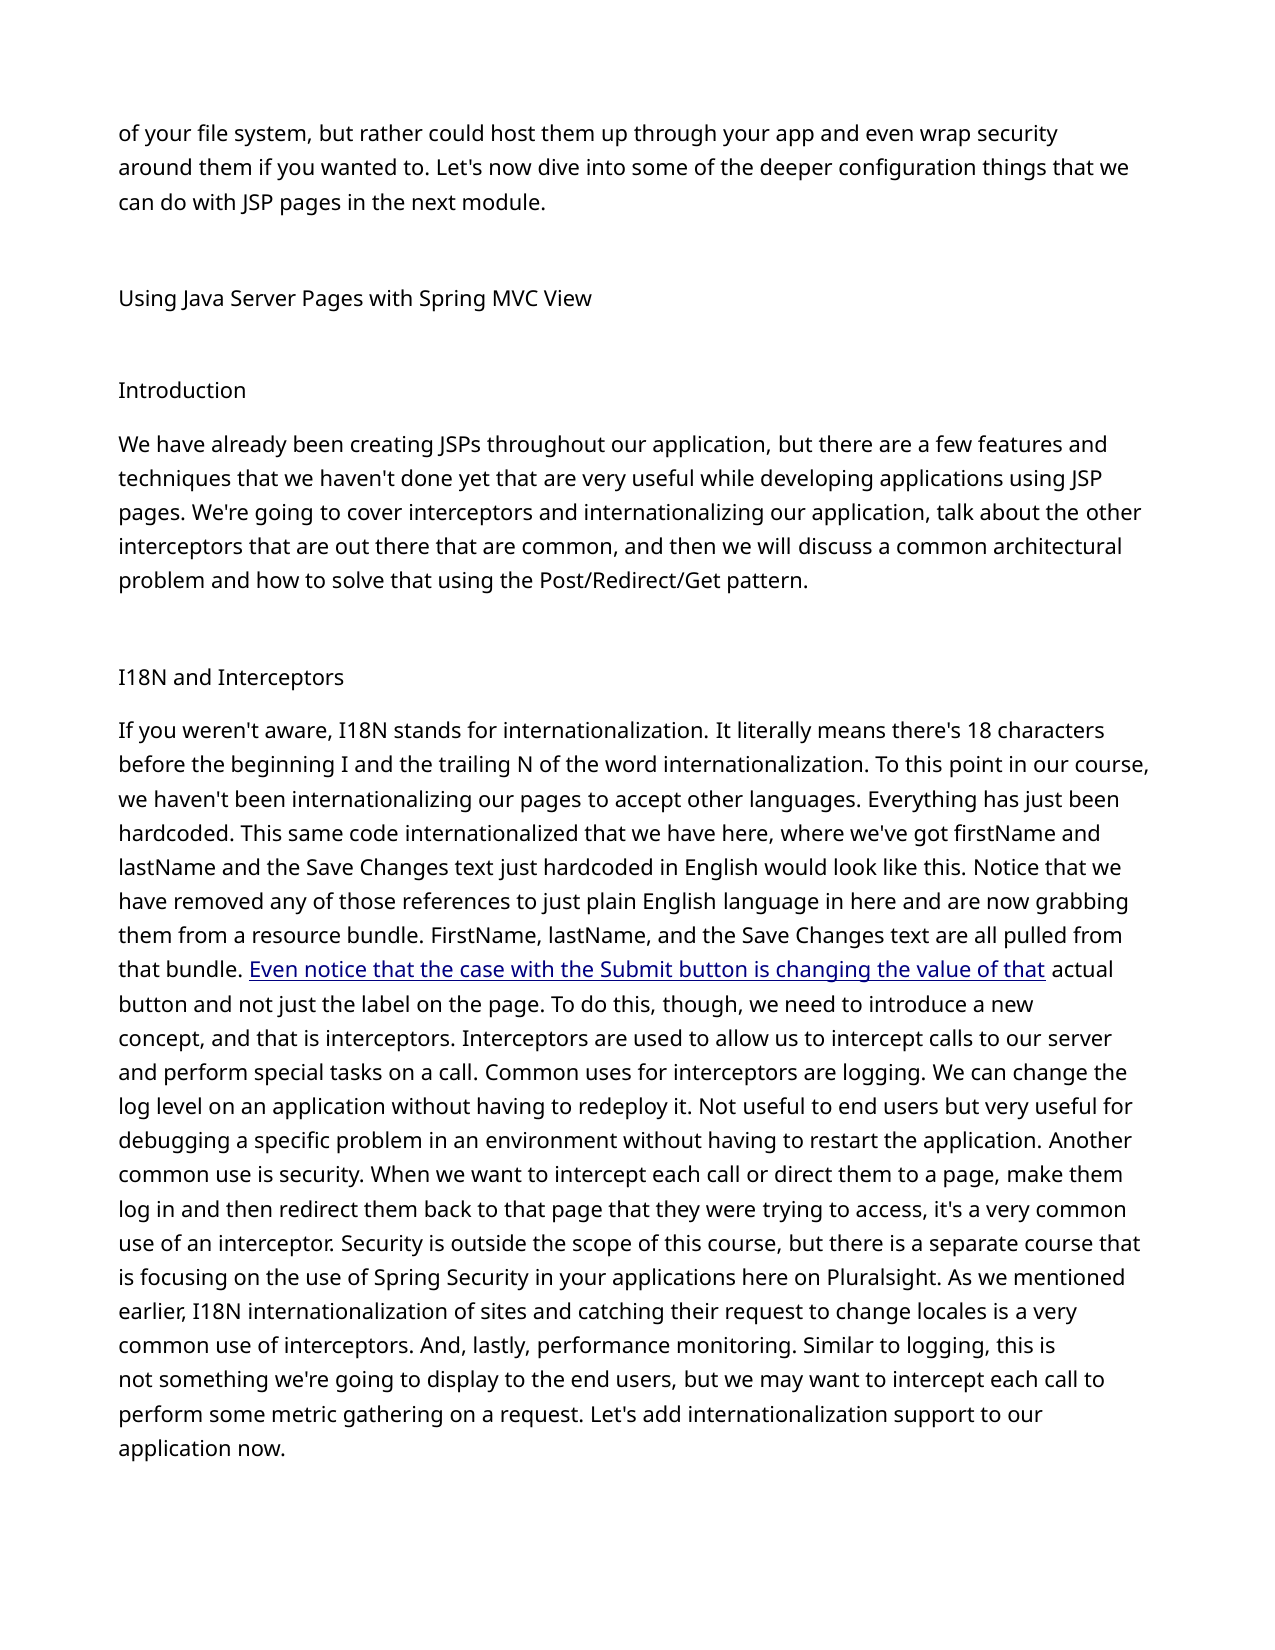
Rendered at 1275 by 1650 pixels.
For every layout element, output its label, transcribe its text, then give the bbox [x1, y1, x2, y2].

subtitle Introduction [118, 375, 1157, 405]
text If you weren't aware, I18N stands for internationalization. It literally means there's 18 characters before the beginning I and the trailing N of the word internationalization. To this point in our course, we haven't been internationalizing our pages to accept other languages. Everything has just been hardcoded. This same code internationalized that we have here, where we've got firstName and lastName and the Save Changes text just hardcoded in English would look like this. Notice that we have removed any of those references to just plain English language in here and are now grabbing them from a resource bundle. FirstName, lastName, and the Save Changes text are all pulled from that bundle. Even notice that the case with the Submit button is changing the value of that actual button and not just the label on the page. To do this, though, we need to introduce a new concept, and that is interceptors. Interceptors are used to allow us to intercept calls to our server and perform special tasks on a call. Common uses for interceptors are logging. We can change the log level on an application without having to redeploy it. Not useful to end users but very useful for debugging a specific problem in an environment without having to restart the application. Another common use is security. When we want to intercept each call or direct them to a page, make them log in and then redirect them back to that page that they were trying to access, it's a very common use of an interceptor. Security is outside the scope of this course, but there is a separate course that is focusing on the use of Spring Security in your applications here on Pluralsight. As we mentioned earlier, I18N internationalization of sites and catching their request to change locales is a very common use of interceptors. And, lastly, performance monitoring. Similar to logging, this is not something we're going to display to the end users, but we may want to intercept each call to perform some metric gathering on a request. Let's add internationalization support to our application now. [118, 715, 1157, 1462]
text of your file system, but rather could host them up through your app and even wrap security around them if you wanted to. Let's now dive into some of the deeper configuration things that we can do with JSP pages in the next module. [118, 118, 1157, 216]
subtitle I18N and Interceptors [118, 662, 1157, 692]
subtitle Using Java Server Pages with Spring MVC View [118, 283, 1157, 313]
text We have already been creating JSPs throughout our application, but there are a few features and techniques that we haven't done yet that are very useful while developing applications using JSP pages. We're going to cover interceptors and internationalizing our application, talk about the other interceptors that are out there that are common, and then we will discuss a common architectural problem and how to solve that using the Post/Redirect/Get pattern. [118, 429, 1157, 595]
